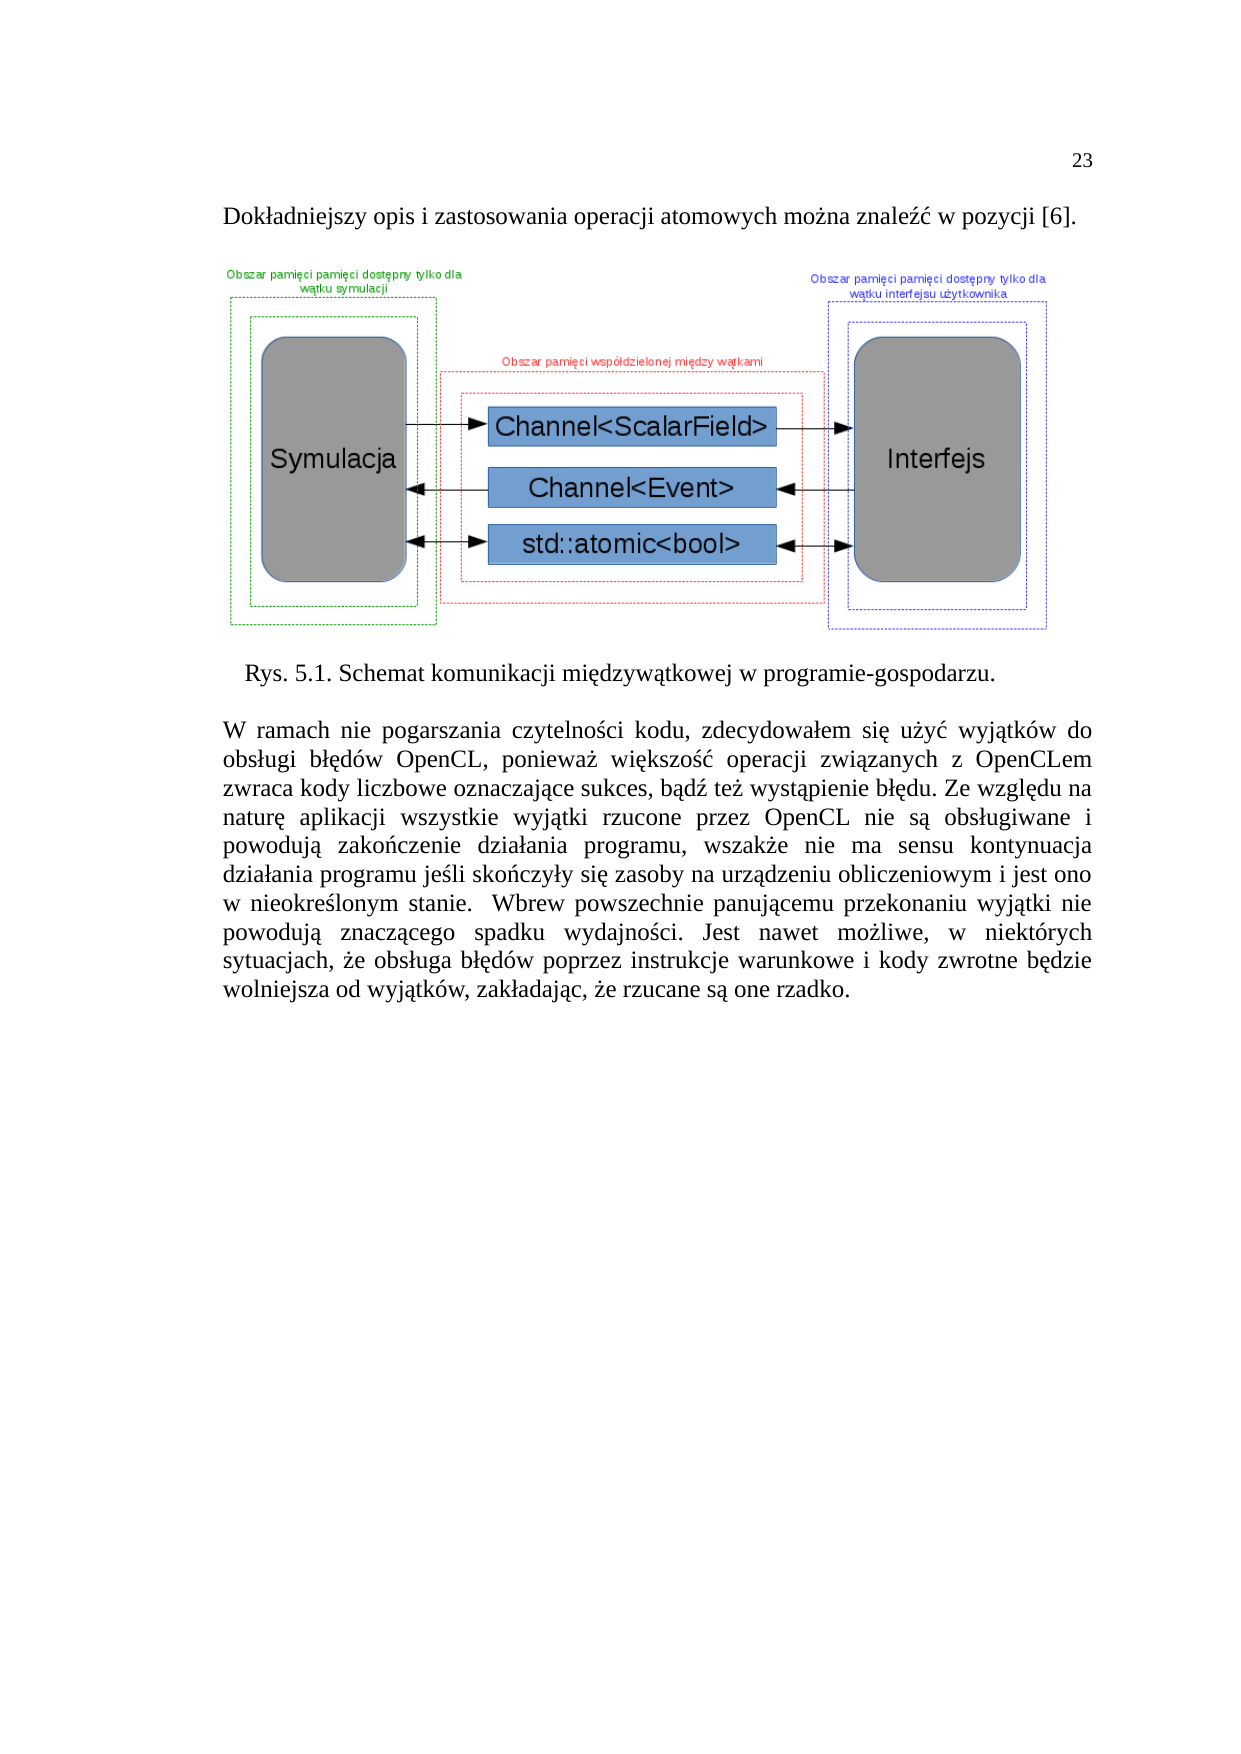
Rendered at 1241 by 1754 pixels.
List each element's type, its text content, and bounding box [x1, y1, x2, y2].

text Rys. 5.1. Schemat komunikacji międzywątkowej w programie-gospodarzu. [148, 658, 1093, 687]
list W ramach nie pogarszania czytelności kodu, zdecydowałem się użyć wyjątków do obsługi błędów OpenCL, ponieważ większość operacji związanych z OpenCLem zwraca kody liczbowe oznaczające sukces, bądź też wystąpienie błędu. Ze względu na naturę aplikacji wszystkie wyjątki rzucone przez OpenCL nie są obsługiwane i powodują zakończenie działania programu, wszakże nie ma sensu kontynuacja działania programu jeśli skończyły się zasoby na urządzeniu obliczeniowym i jest ono w nieokreślonym stanie. Wbrew powszechnie panującemu przekonaniu wyjątki nie powodują znaczącego spadku wydajności. Jest nawet możliwe, w niektórych sytuacjach, że obsługa błędów poprzez instrukcje warunkowe i kody zwrotne będzie wolniejsza od wyjątków, zakładając, że rzucane są one rzadko. [185, 715, 1093, 1003]
list Dokładniejszy opis i zastosowania operacji atomowych można znaleźć w pozycji [6]. [185, 201, 1093, 230]
picture [222, 267, 1050, 565]
